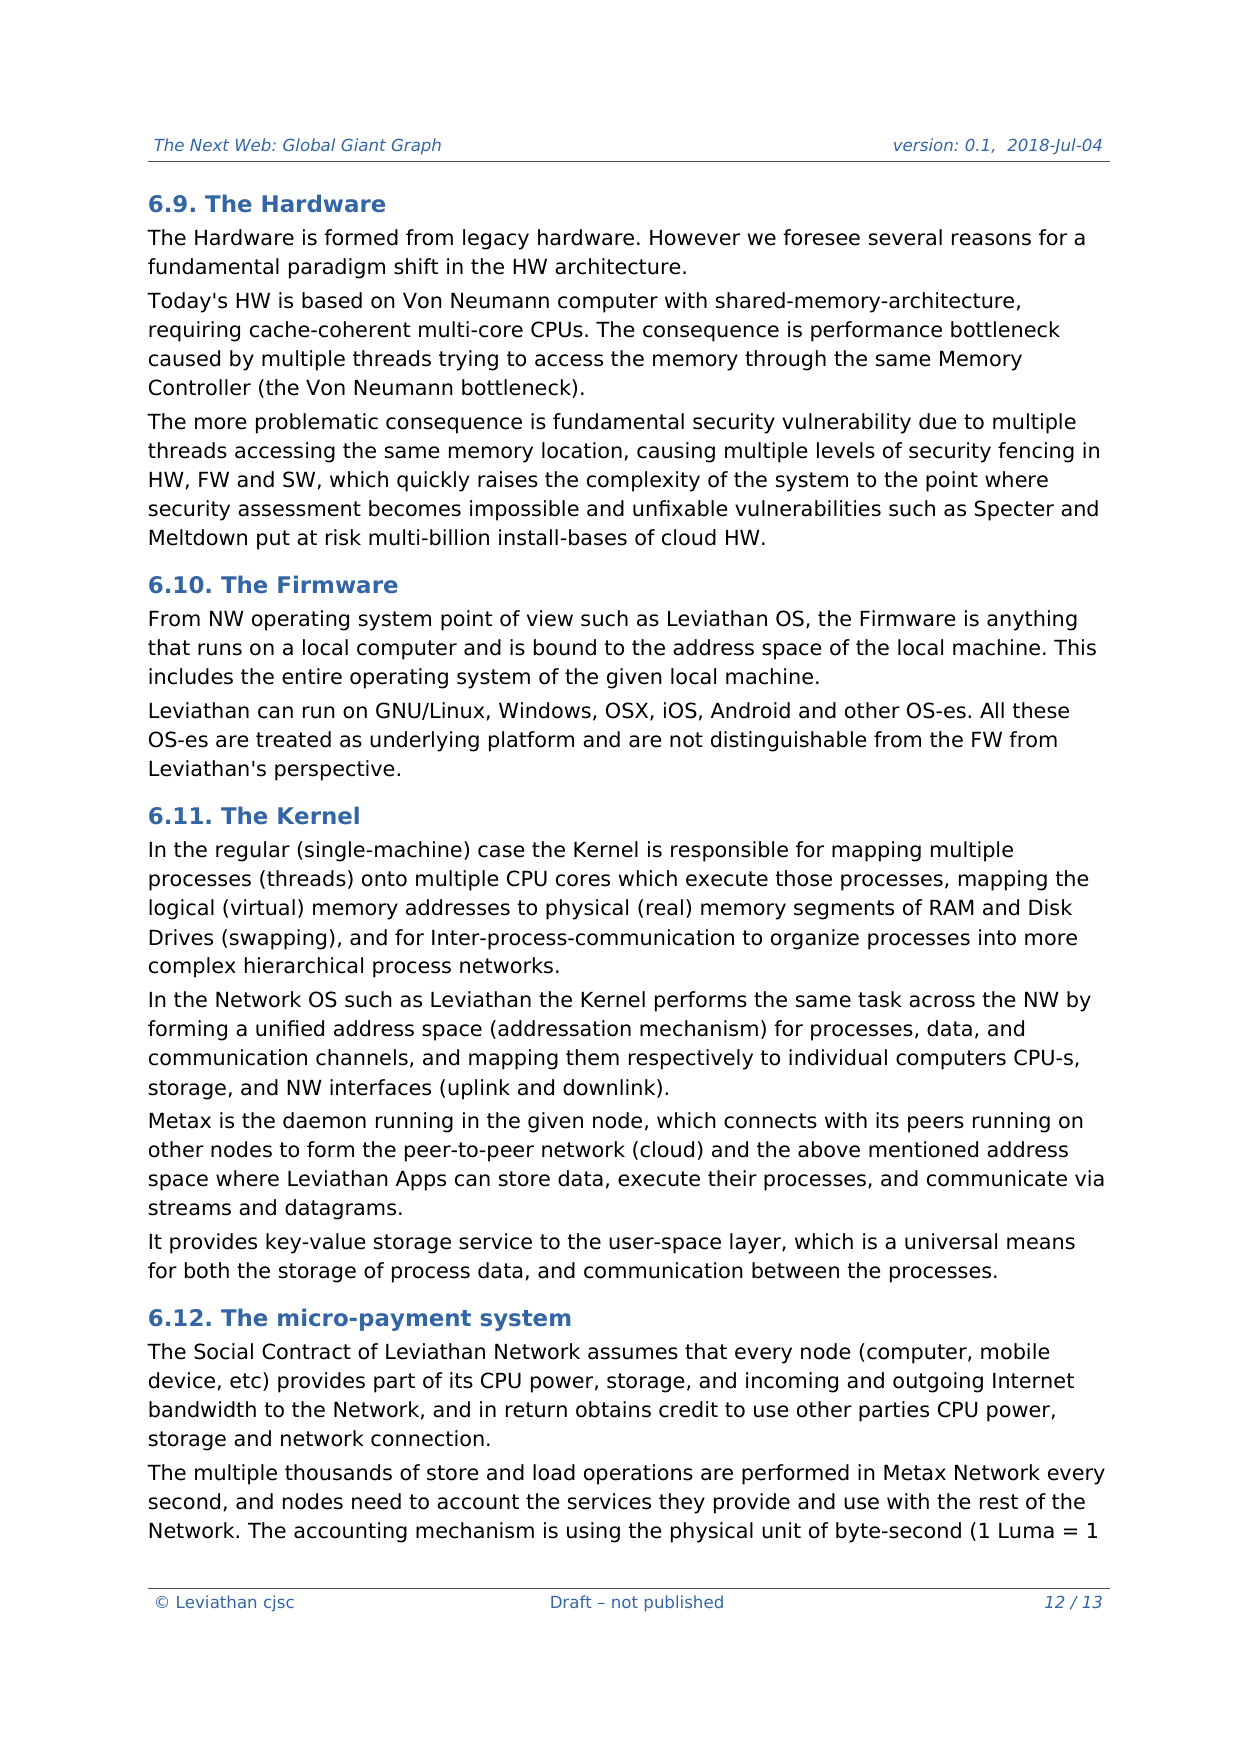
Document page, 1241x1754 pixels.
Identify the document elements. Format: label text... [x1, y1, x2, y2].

text It provides key-value storage service to the user-space layer, which is a universal means for both the storage of process data, and communication between the processes. [148, 1230, 1110, 1283]
text Today's HW is based on Von Neumann computer with shared-memory-architecture, requiring cache-coherent multi-core CPUs. The consequence is performance bottleneck caused by multiple threads trying to access the memory through the same Memory Controller (the Von Neumann bottleneck). [148, 289, 1110, 401]
text The more problematic consequence is fundamental security vulnerability due to multiple threads accessing the same memory location, causing multiple levels of security fencing in HW, FW and SW, which quickly raises the complexity of the system to the point where security assessment becomes impossible and unfixable vulnerabilities such as Specter and Meltdown put at risk multi-billion install-bases of cloud HW. [148, 410, 1110, 551]
text The Hardware is formed from legacy hardware. However we foresee several reasons for a fundamental paradigm shift in the HW architecture. [148, 226, 1110, 279]
text From NW operating system point of view such as Leviathan OS, the Firmware is anything that runs on a local computer and is bound to the address space of the local machine. This includes the entire operating system of the given local machine. [148, 607, 1110, 690]
text The multiple thousands of store and load operations are performed in Metax Network every second, and nodes need to account the services they provide and use with the rest of the Network. The accounting mechanism is using the physical unit of byte-second (1 Luma = 1 [148, 1461, 1110, 1544]
subtitle The Kernel [148, 803, 1110, 829]
subtitle The Firmware [148, 572, 1110, 598]
text The Social Contract of Leviathan Network assumes that every node (computer, mobile device, etc) provides part of its CPU power, storage, and incoming and outgoing Internet bandwidth to the Network, and in return obtains credit to use other parties CPU power, storage and network connection. [148, 1340, 1110, 1452]
subtitle The Hardware [148, 191, 1110, 217]
text In the Network OS such as Leviathan the Kernel performs the same task across the NW by forming a unified address space (addressation mechanism) for processes, data, and communication channels, and mapping them respectively to individual computers CPU-s, storage, and NW interfaces (uplink and downlink). [148, 988, 1110, 1100]
subtitle The micro-payment system [148, 1305, 1110, 1331]
text Metax is the daemon running in the given node, which connects with its peers running on other nodes to form the peer-to-peer network (cloud) and the above mentioned address space where Leviathan Apps can store data, execute their processes, and communicate via streams and datagrams. [148, 1109, 1110, 1221]
text Leviathan can run on GNU/Linux, Windows, OSX, iOS, Android and other OS-es. All these OS-es are treated as underlying platform and are not distinguishable from the FW from Leviathan's perspective. [148, 699, 1110, 782]
text In the regular (single-machine) case the Kernel is responsible for mapping multiple processes (threads) onto multiple CPU cores which execute those processes, mapping the logical (virtual) memory addresses to physical (real) memory segments of RAM and Disk Drives (swapping), and for Inter-process-communication to organize processes into more complex hierarchical process networks. [148, 838, 1110, 979]
